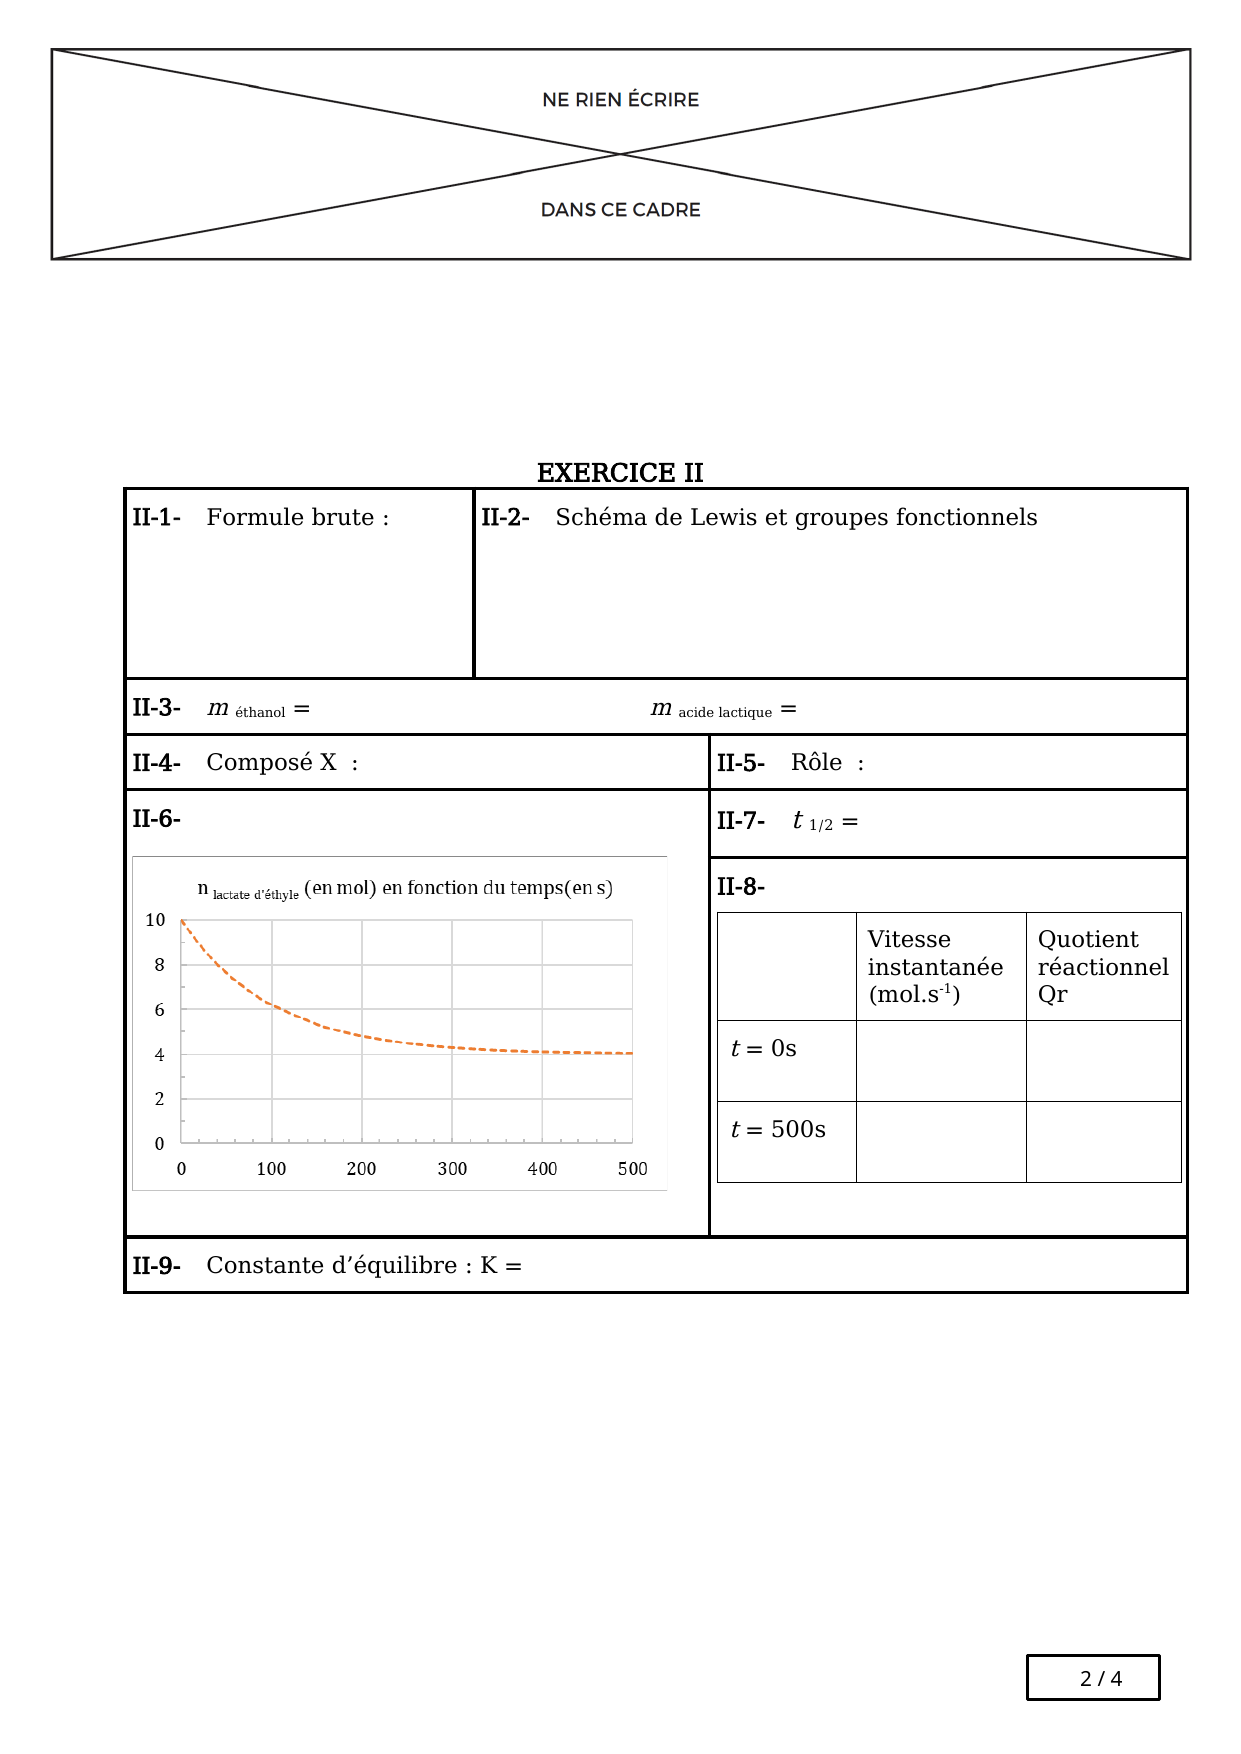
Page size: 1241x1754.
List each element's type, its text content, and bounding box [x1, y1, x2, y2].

table_cell II-6- [127, 791, 708, 1235]
table_header II-1- Formule brute : [127, 490, 472, 677]
table_header II-2- Schéma de Lewis et groupes fonctionnels [476, 490, 1186, 677]
picture [0, 0, 1241, 261]
table_cell t = 0s [718, 1021, 856, 1101]
table_header Vitesse instantanée (mol.s-1) [857, 913, 1026, 1020]
table_cell II-9- Constante d’équilibre : K = [127, 1239, 1186, 1291]
table_cell II-7- t 1/2 = [711, 791, 1186, 856]
table_header Quotient réactionnel Qr [1027, 913, 1181, 1020]
table_cell [857, 1102, 1026, 1182]
table_cell [1027, 1102, 1181, 1182]
text EXERCICE II [118, 457, 1122, 487]
table_cell [857, 1021, 1026, 1101]
table_cell [1027, 1021, 1181, 1101]
picture [132, 856, 668, 1191]
table_cell II-8- [711, 859, 1186, 1235]
table_cell II-5- Rôle : [711, 736, 1186, 788]
table_cell t = 500s [718, 1102, 856, 1182]
table_header [718, 913, 856, 1020]
table_cell II-3- m éthanol = m acide lactique = [127, 680, 1186, 732]
table_cell II-4- Composé X : [127, 736, 708, 788]
